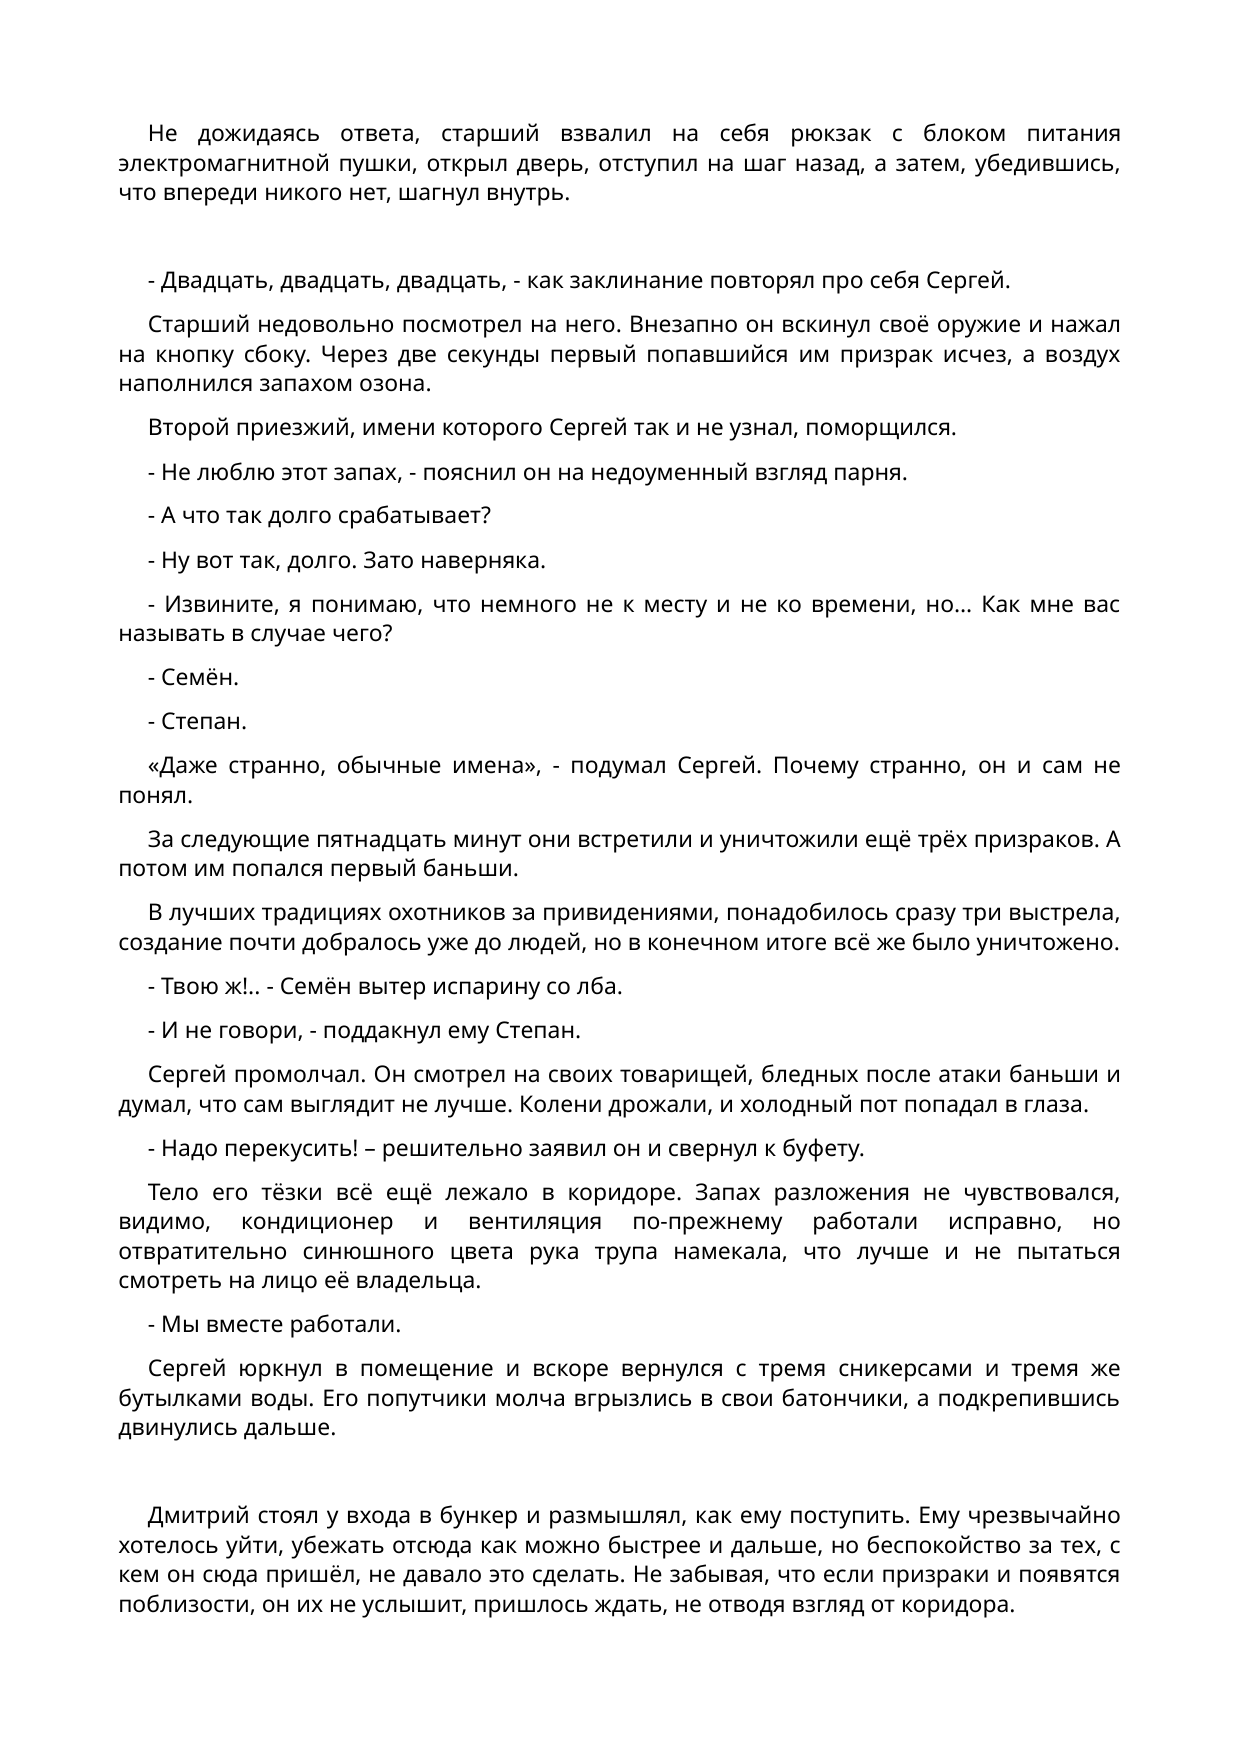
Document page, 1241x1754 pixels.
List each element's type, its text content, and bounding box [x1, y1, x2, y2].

text - Надо перекусить! – решительно заявил он и свернул к буфету. [118, 1132, 1122, 1162]
text - Степан. [118, 706, 1122, 736]
text Сергей промолчал. Он смотрел на своих товарищей, бледных после атаки баньши и думал, что сам выглядит не лучше. Колени дрожали, и холодный пот попадал в глаза. [118, 1059, 1122, 1118]
text Сергей юркнул в помещение и вскоре вернулся с тремя сникерсами и тремя же бутылками воды. Его попутчики молча вгрызлись в свои батончики, а подкрепившись двинулись дальше. [118, 1353, 1122, 1442]
text В лучших традициях охотников за привидениями, понадобилось сразу три выстрела, создание почти добралось уже до людей, но в конечном итоге всё же было уничтожено. [118, 897, 1122, 956]
text Не дожидаясь ответа, старший взвалил на себя рюкзак с блоком питания электромагнитной пушки, открыл дверь, отступил на шаг назад, а затем, убедившись, что впереди никого нет, шагнул внутрь. [118, 118, 1122, 207]
text - И не говори, - поддакнул ему Степан. [118, 1015, 1122, 1044]
text - Двадцать, двадцать, двадцать, - как заклинание повторял про себя Сергей. [118, 265, 1122, 295]
text Второй приезжий, имени которого Сергей так и не узнал, поморщился. [118, 412, 1122, 442]
text - Не люблю этот запах, - пояснил он на недоуменный взгляд парня. [118, 456, 1122, 486]
text - Твою ж!.. - Семён вытер испарину со лба. [118, 971, 1122, 1000]
text - Извините, я понимаю, что немного не к месту и не ко времени, но… Как мне вас называть в случае чего? [118, 588, 1122, 647]
text Тело его тёзки всё ещё лежало в коридоре. Запах разложения не чувствовался, видимо, кондиционер и вентиляция по-прежнему работали исправно, но отвратительно синюшного цвета рука трупа намекала, что лучше и не пытаться смотреть на лицо её владельца. [118, 1177, 1122, 1294]
text - Мы вместе работали. [118, 1309, 1122, 1338]
text - Семён. [118, 662, 1122, 692]
text За следующие пятнадцать минут они встретили и уничтожили ещё трёх призраков. А потом им попался первый баньши. [118, 824, 1122, 883]
text Старший недовольно посмотрел на него. Внезапно он вскинул своё оружие и нажал на кнопку сбоку. Через две секунды первый попавшийся им призрак исчез, а воздух наполнился запахом озона. [118, 309, 1122, 398]
text - Ну вот так, долго. Зато наверняка. [118, 544, 1122, 574]
text «Даже странно, обычные имена», - подумал Сергей. Почему странно, он и сам не понял. [118, 750, 1122, 809]
text - А что так долго срабатывает? [118, 500, 1122, 530]
text Дмитрий стоял у входа в бункер и размышлял, как ему поступить. Ему чрезвычайно хотелось уйти, убежать отсюда как можно быстрее и дальше, но беспокойство за тех, с кем он сюда пришёл, не давало это сделать. Не забывая, что если призраки и появятся поблизости, он их не услышит, пришлось ждать, не отводя взгляд от коридора. [118, 1500, 1122, 1618]
